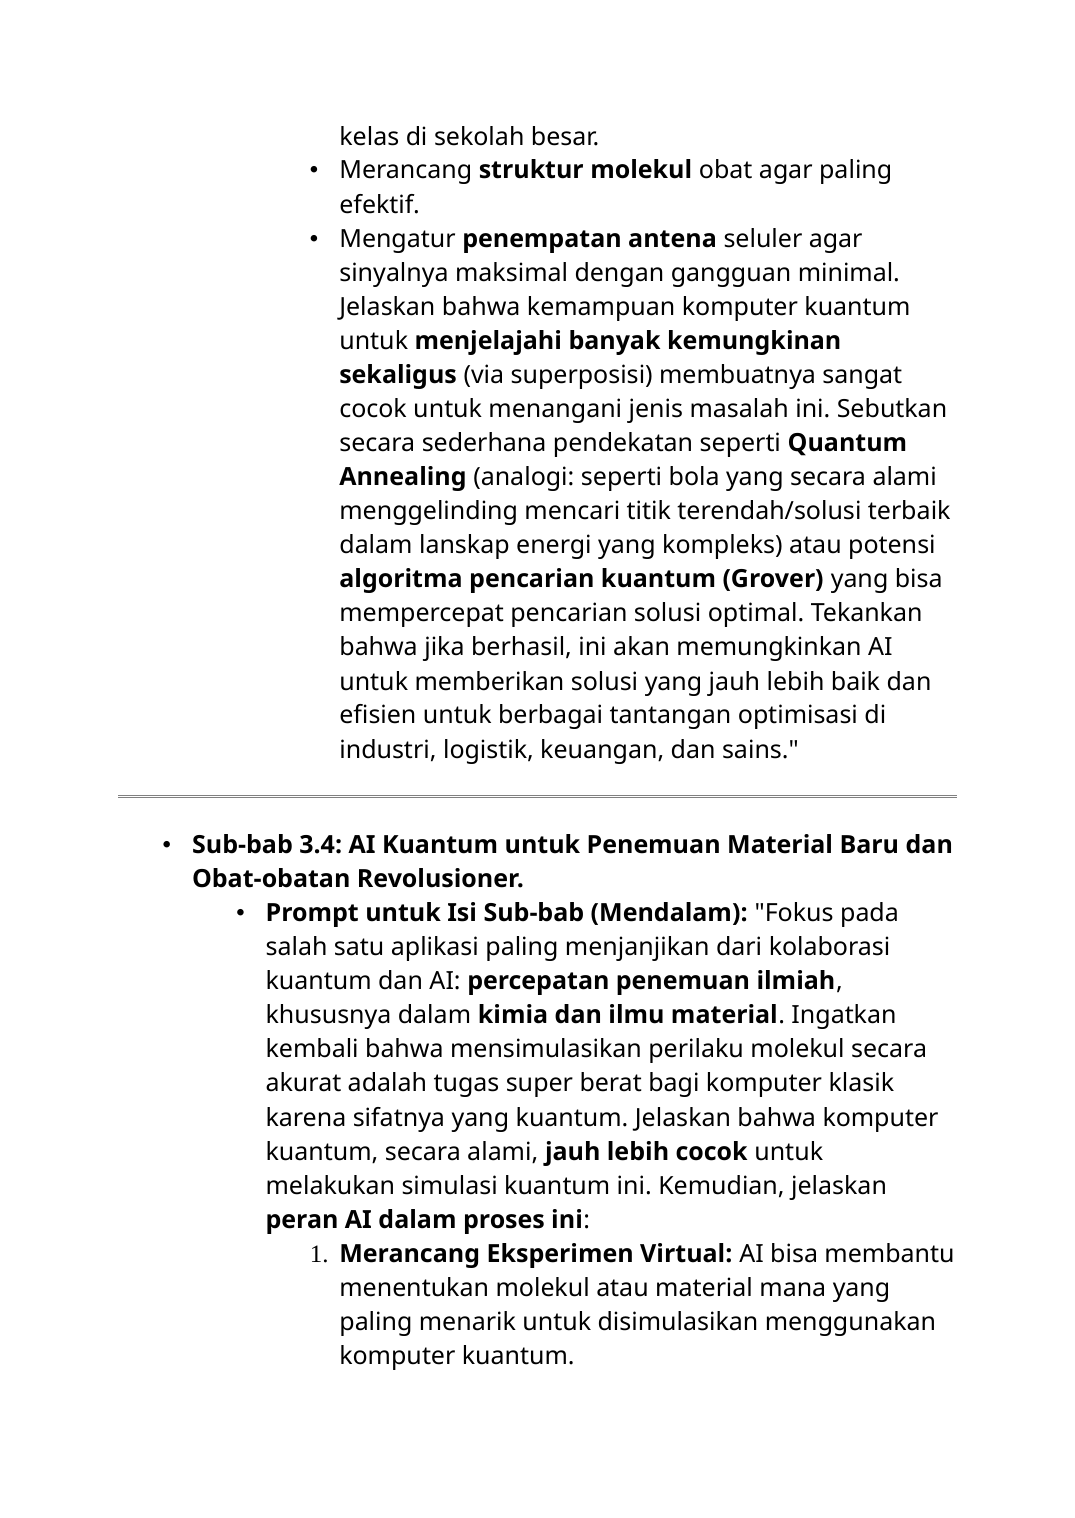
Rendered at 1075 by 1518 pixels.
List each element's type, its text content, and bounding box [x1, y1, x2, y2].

list Merancang Eksperimen Virtual: AI bisa membantu menentukan molekul atau material mana yang paling menarik untuk disimulasikan menggunakan komputer kuantum. [309, 1235, 957, 1372]
list Mengatur penempatan antena seluler agar sinyalnya maksimal dengan gangguan minimal. Jelaskan bahwa kemampuan komputer kuantum untuk menjelajahi banyak kemungkinan sekaligus (via superposisi) membuatnya sangat cocok untuk menangani jenis masalah ini. Sebutkan secara sederhana pendekatan seperti Quantum Annealing (analogi: seperti bola yang secara alami menggelinding mencari titik terendah/solusi terbaik dalam lanskap energi yang kompleks) atau potensi algoritma pencarian kuantum (Grover) yang bisa mempercepat pencarian solusi optimal. Tekankan bahwa jika berhasil, ini akan memungkinkan AI untuk memberikan solusi yang jauh lebih baik dan efisien untuk berbagai tantangan optimisasi di industri, logistik, keuangan, dan sains." [309, 220, 957, 765]
list Merancang struktur molekul obat agar paling efektif. [309, 152, 957, 220]
list Prompt untuk Isi Sub-bab (Mendalam): "Fokus pada salah satu aplikasi paling menjanjikan dari kolaborasi kuantum dan AI: percepatan penemuan ilmiah, khususnya dalam kimia dan ilmu material. Ingatkan kembali bahwa mensimulasikan perilaku molekul secara akurat adalah tugas super berat bagi komputer klasik karena sifatnya yang kuantum. Jelaskan bahwa komputer kuantum, secara alami, jauh lebih cocok untuk melakukan simulasi kuantum ini. Kemudian, jelaskan peran AI dalam proses ini: [236, 895, 957, 1235]
list kelas di sekolah besar. [309, 118, 957, 152]
list Sub-bab 3.4: AI Kuantum untuk Penemuan Material Baru dan Obat-obatan Revolusioner. [162, 827, 957, 895]
